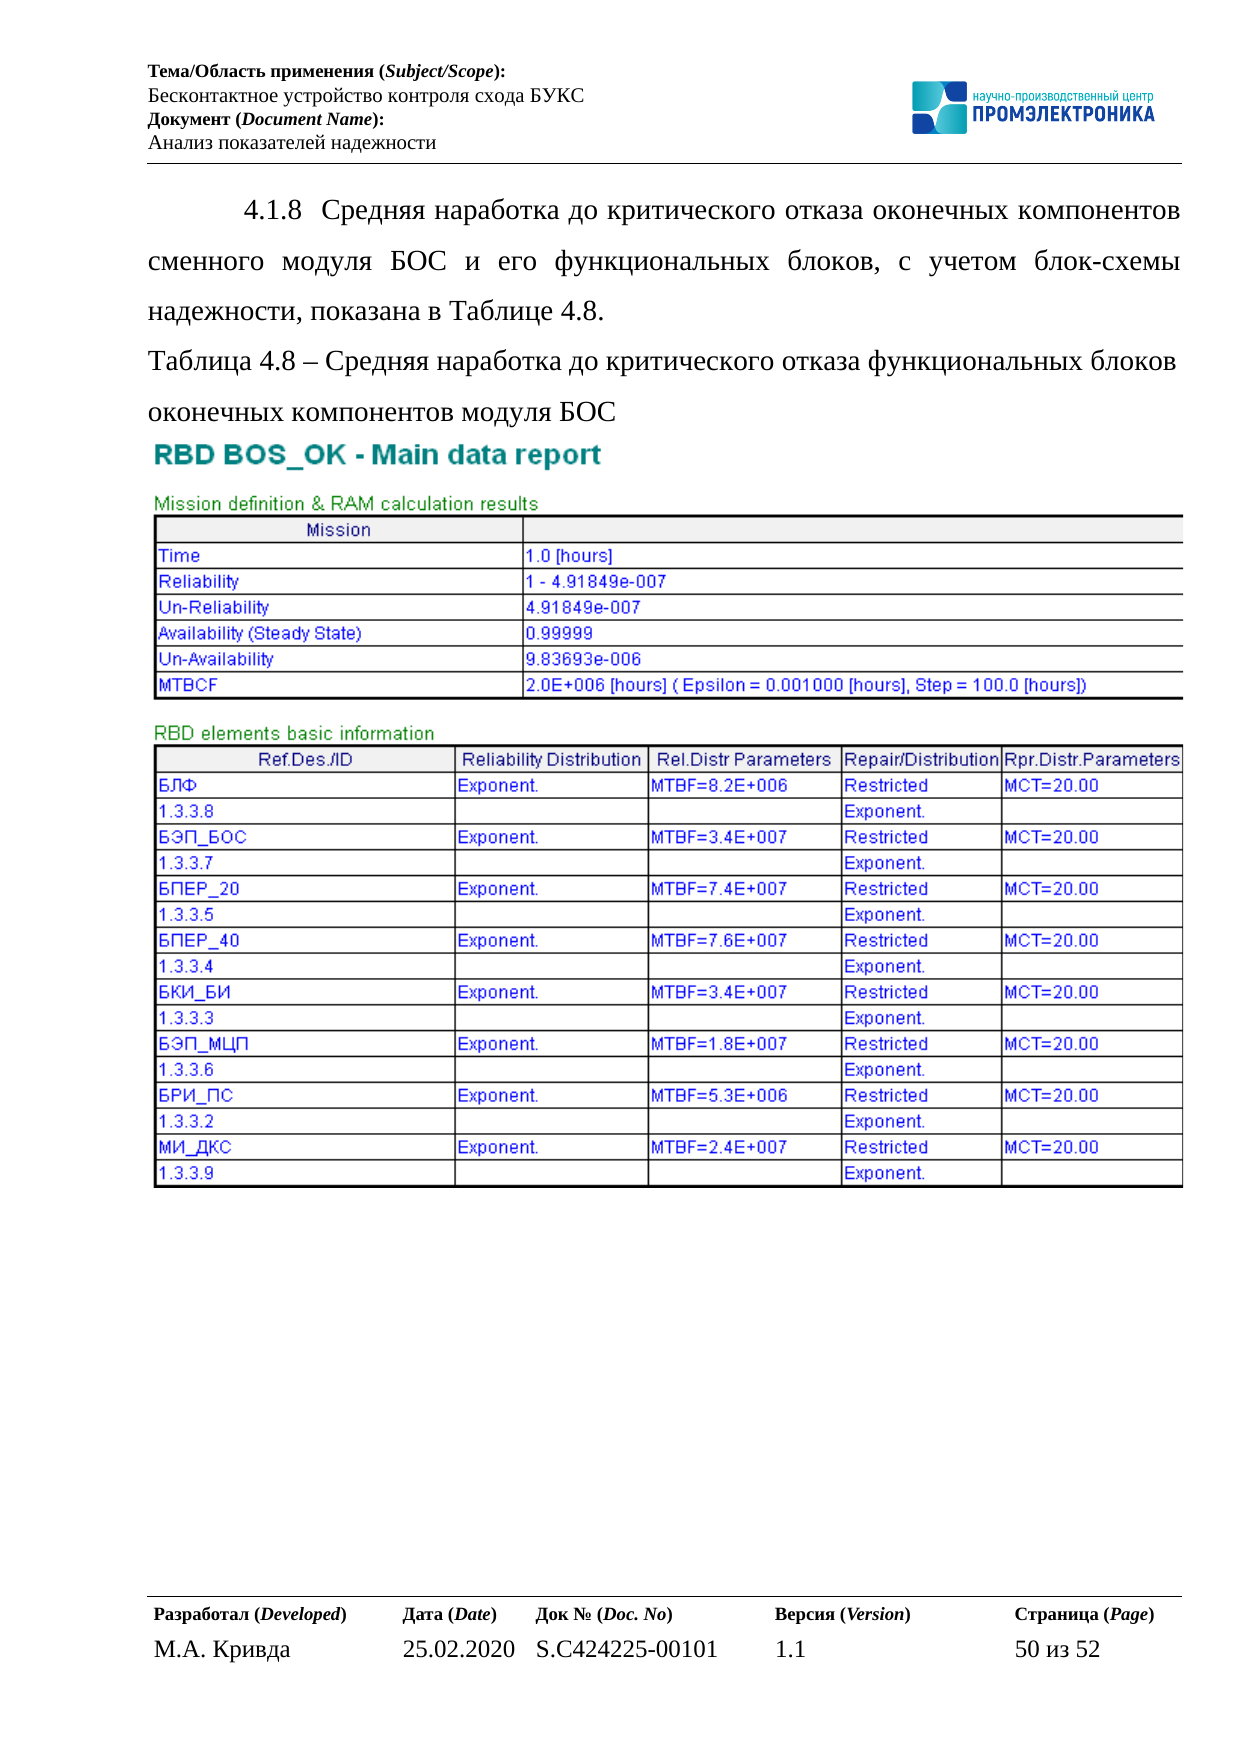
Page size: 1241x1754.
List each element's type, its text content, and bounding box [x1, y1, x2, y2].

picture [885, 53, 1182, 162]
picture [145, 444, 1184, 1188]
text Таблица 4.8 – Средняя наработка до критического отказа функциональных блоков оконечных компонентов модуля БОС [148, 343, 1181, 427]
list Средняя наработка до критического отказа оконечных компонентов сменного модуля БОС и его функциональных блоков, с учетом блок-схемы надежности, показана в Таблице 4.8. [148, 192, 1181, 327]
